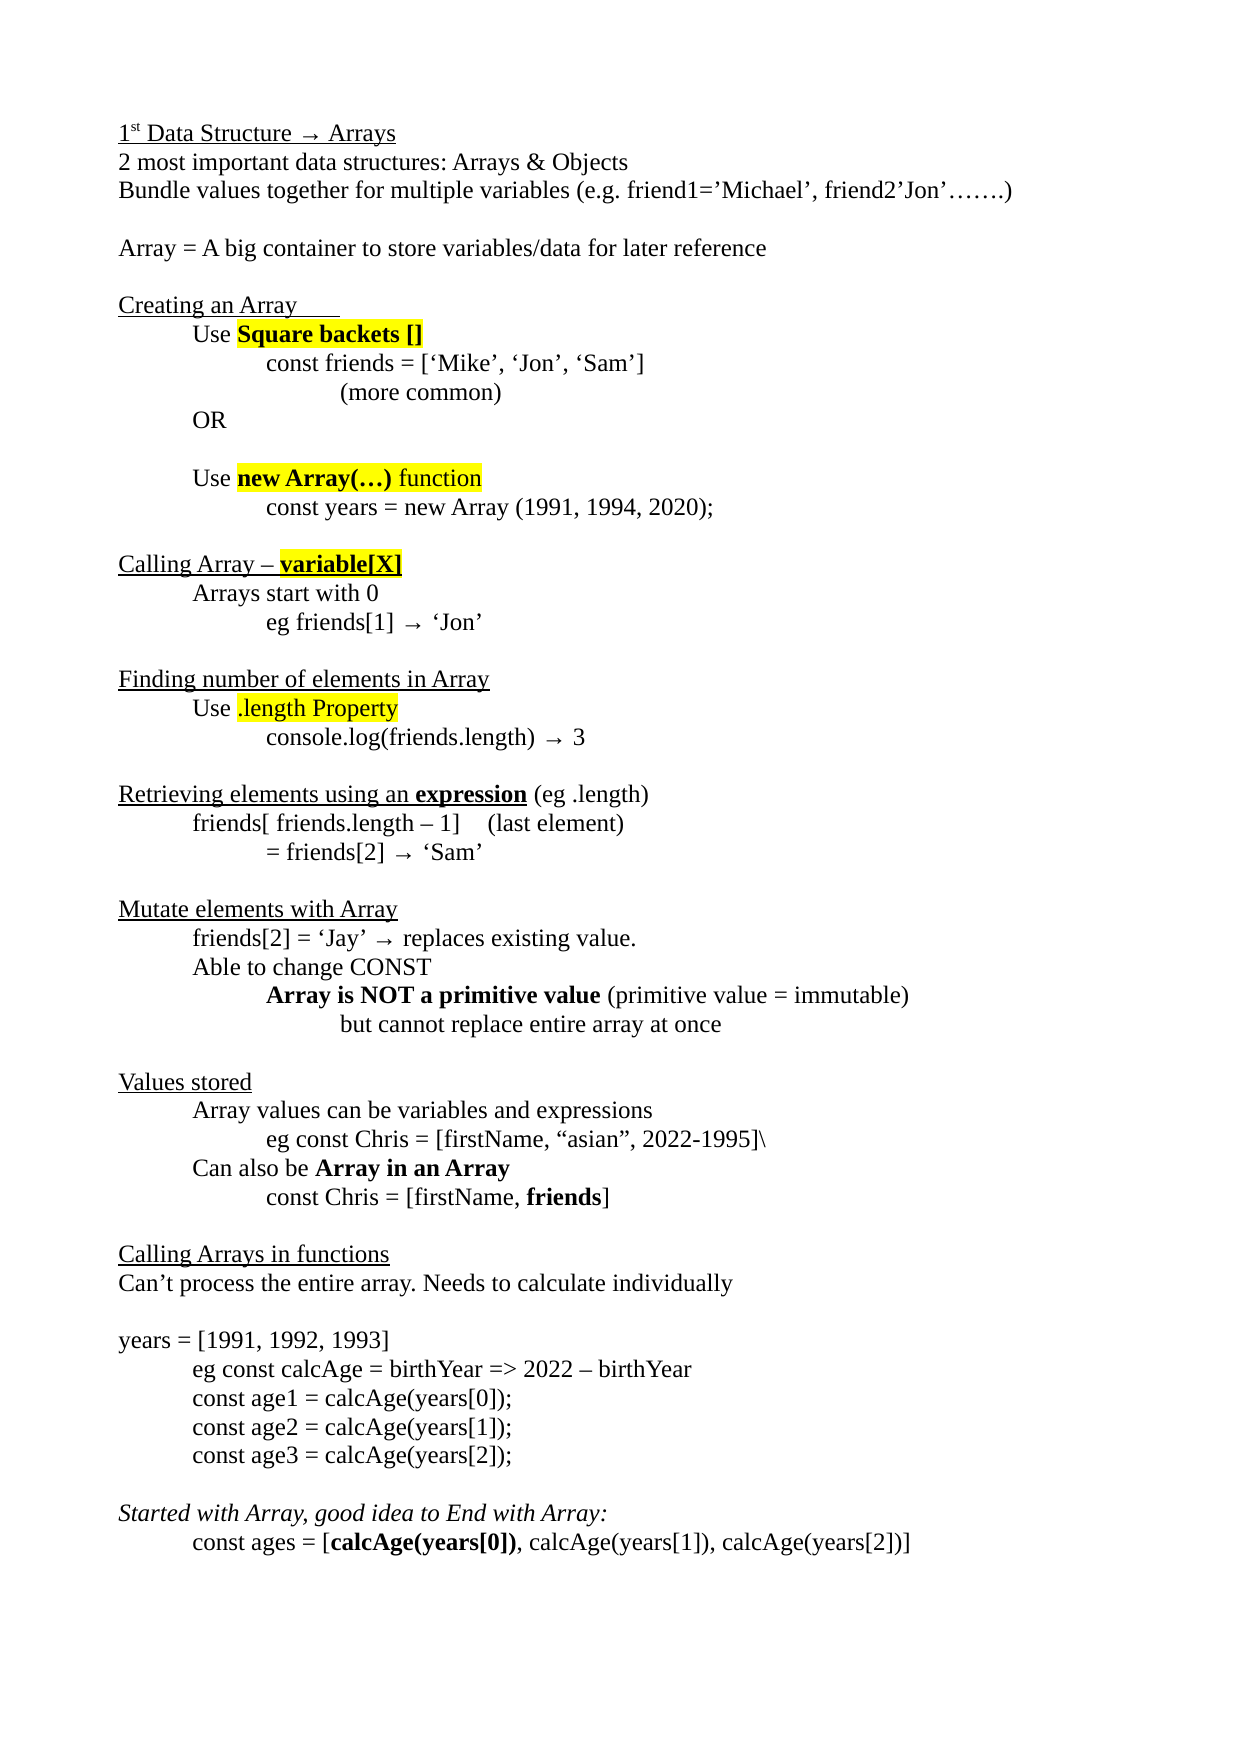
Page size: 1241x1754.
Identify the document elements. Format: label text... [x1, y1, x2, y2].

text OR [118, 406, 1122, 434]
text console.log(friends.length) → 3 [118, 722, 1122, 751]
text eg const calcAge = birthYear => 2022 – birthYear [118, 1354, 1122, 1383]
text friends[2] = ‘Jay’ → replaces existing value. [118, 923, 1122, 952]
text const age1 = calcAge(years[0]); [118, 1383, 1122, 1412]
text Started with Array, good idea to End with Array: [118, 1498, 1122, 1527]
text const age2 = calcAge(years[1]); [118, 1412, 1122, 1441]
text (more common) [118, 377, 1122, 406]
text = friends[2] → ‘Sam’ [118, 837, 1122, 866]
text eg friends[1] → ‘Jon’ [118, 607, 1122, 636]
text Use .length Property [118, 693, 1122, 722]
text Arrays start with 0 [118, 578, 1122, 607]
text Array = A big container to store variables/data for later reference [118, 233, 1122, 262]
text Can also be Array in an Array [118, 1153, 1122, 1182]
text Array values can be variables and expressions [118, 1096, 1122, 1124]
text Calling Arrays in functions [118, 1239, 1122, 1268]
text Values stored [118, 1067, 1122, 1096]
text const age3 = calcAge(years[2]); [118, 1441, 1122, 1469]
text friends[ friends.length – 1] (last element) [118, 808, 1122, 837]
text 2 most important data structures: Arrays & Objects [118, 147, 1122, 176]
text Creating an Array [118, 291, 1122, 319]
text Retrieving elements using an expression (eg .length) [118, 779, 1122, 808]
text Can’t process the entire array. Needs to calculate individually [118, 1268, 1122, 1297]
text Bundle values together for multiple variables (e.g. friend1=’Michael’, friend2’Jon’…….) [118, 176, 1122, 204]
text Able to change CONST [118, 952, 1122, 981]
text const years = new Array (1991, 1994, 2020); [118, 492, 1122, 521]
text const Chris = [firstName, friends] [118, 1182, 1122, 1211]
text const ages = [calcAge(years[0]), calcAge(years[1]), calcAge(years[2])] [118, 1527, 1122, 1556]
text Finding number of elements in Array [118, 664, 1122, 693]
text but cannot replace entire array at once [118, 1009, 1122, 1038]
text const friends = [‘Mike’, ‘Jon’, ‘Sam’] [118, 348, 1122, 377]
text Array is NOT a primitive value (primitive value = immutable) [118, 981, 1122, 1009]
text 1st Data Structure → Arrays [118, 118, 1122, 147]
text Calling Array – variable[X] [118, 549, 1122, 578]
text Use Square backets [] [118, 319, 1122, 348]
text Use new Array(…) function [118, 463, 1122, 492]
text eg const Chris = [firstName, “asian”, 2022-1995]\ [118, 1124, 1122, 1153]
text Mutate elements with Array [118, 894, 1122, 923]
text years = [1991, 1992, 1993] [118, 1326, 1122, 1354]
